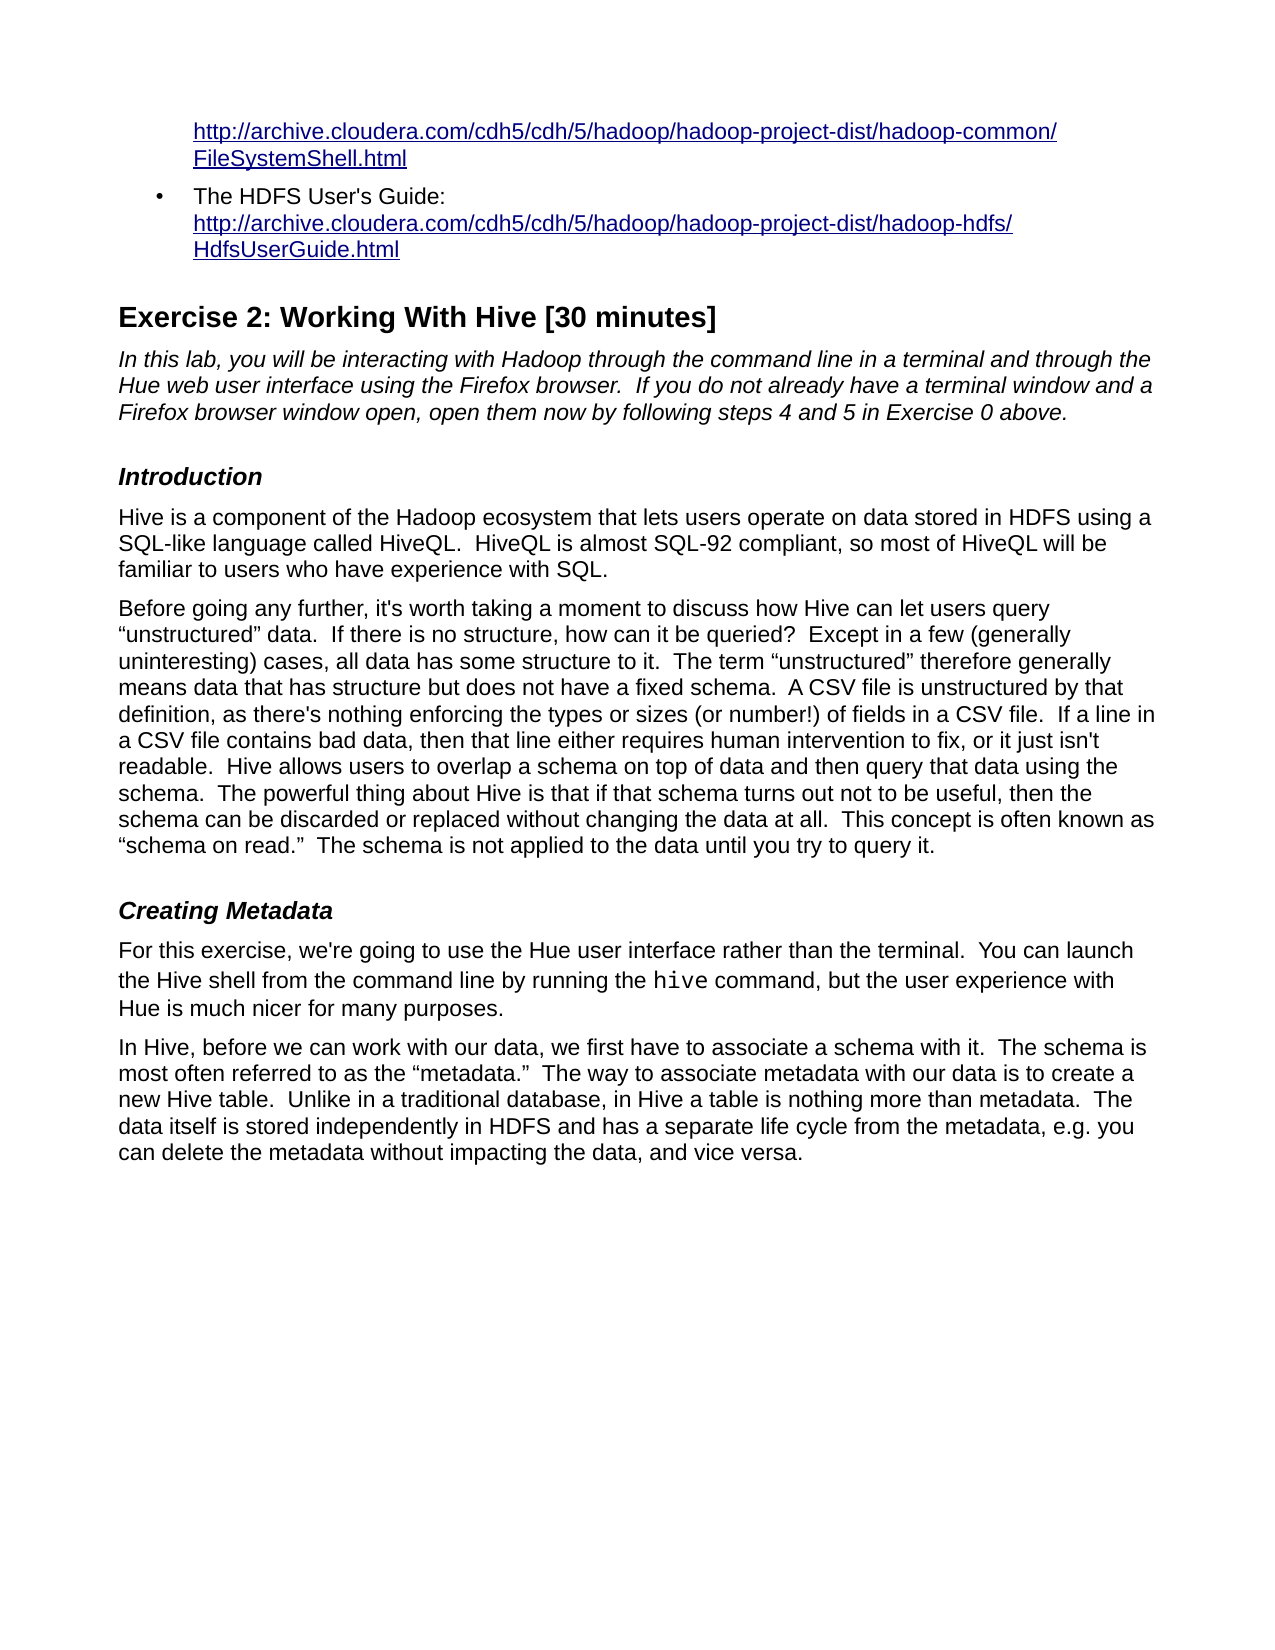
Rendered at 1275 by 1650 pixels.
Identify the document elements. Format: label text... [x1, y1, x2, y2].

subtitle Creating Metadata [118, 896, 1157, 925]
text In Hive, before we can work with our data, we first have to associate a schema with it. The schema is most often referred to as the “metadata.” The way to associate metadata with our data is to create a new Hive table. Unlike in a traditional database, in Hive a table is nothing more than metadata. The data itself is stored independently in HDFS and has a separate life cycle from the metadata, e.g. you can delete the metadata without impacting the data, and vice versa. [118, 1034, 1157, 1165]
list The HDFS User's Guide: http://archive.cloudera.com/cdh5/cdh/5/hadoop/hadoop-project-dist/hadoop-hdfs/HdfsUserGuide.html [156, 183, 1157, 262]
text Hive is a component of the Hadoop ecosystem that lets users operate on data stored in HDFS using a SQL-like language called HiveQL. HiveQL is almost SQL-92 compliant, so most of HiveQL will be familiar to users who have experience with SQL. [118, 503, 1157, 583]
text In this lab, you will be interacting with Hadoop through the command line in a terminal and through the Hue web user interface using the Firefox browser. If you do not already have a terminal window and a Firefox browser window open, open them now by following steps 4 and 5 in Exercise 0 above. [118, 346, 1157, 425]
text Before going any further, it's worth taking a moment to discuss how Hive can let users query “unstructured” data. If there is no structure, how can it be queried? Except in a few (generally uninteresting) cases, all data has some structure to it. The term “unstructured” therefore generally means data that has structure but does not have a fixed schema. A CSV file is unstructured by that definition, as there's nothing enforcing the types or sizes (or number!) of fields in a CSV file. If a line in a CSV file contains bad data, then that line either requires human intervention to fix, or it just isn't readable. Hive allows users to overlap a schema on top of data and then query that data using the schema. The powerful thing about Hive is that if that schema turns out not to be useful, then the schema can be discarded or replaced without changing the data at all. This concept is often known as “schema on read.” The schema is not applied to the data until you try to query it. [118, 595, 1157, 859]
text For this exercise, we're going to use the Hue user interface rather than the terminal. You can launch the Hive shell from the command line by running the hive command, but the user experience with Hue is much nicer for many purposes. [118, 937, 1157, 1021]
subtitle Exercise 2: Working With Hive [30 minutes] [118, 300, 1157, 333]
subtitle Introduction [118, 462, 1157, 491]
list http://archive.cloudera.com/cdh5/cdh/5/hadoop/hadoop-project-dist/hadoop-common/FileSystemShell.html [156, 118, 1157, 171]
